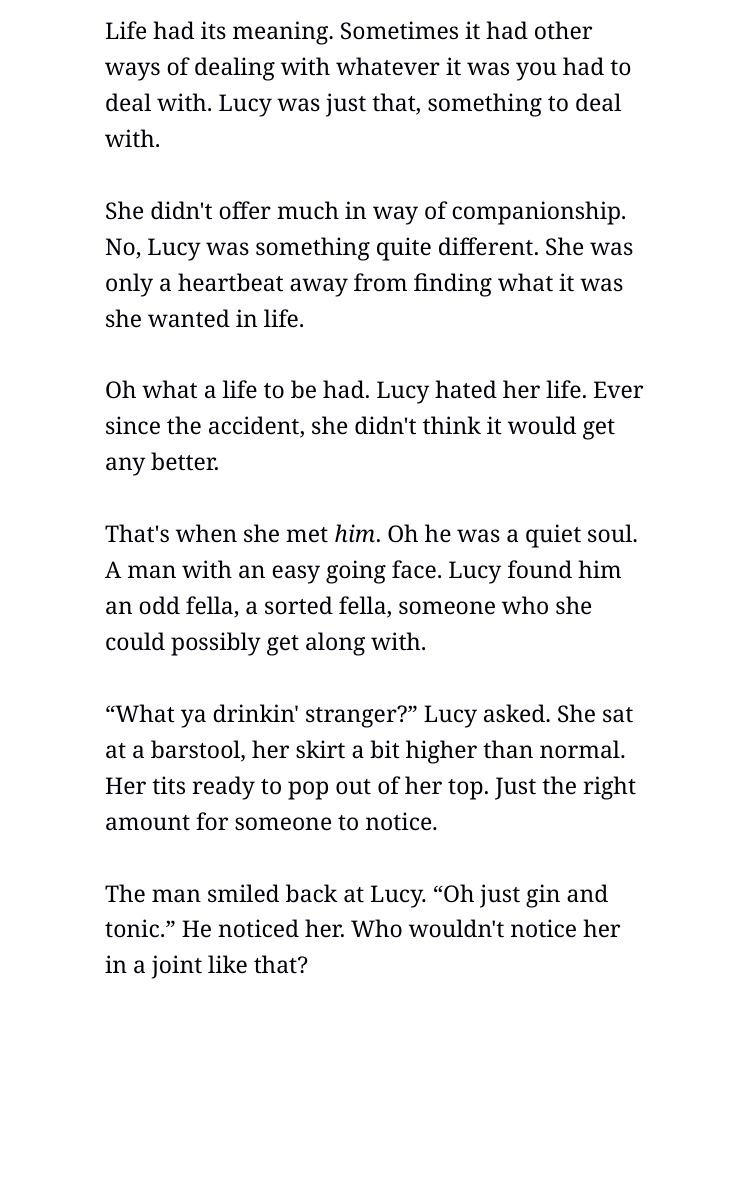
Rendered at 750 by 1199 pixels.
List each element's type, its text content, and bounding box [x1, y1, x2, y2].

text The man smiled back at Lucy. “Oh just gin and tonic.” He noticed her. Who wouldn't notice her in a joint like that? [105, 877, 645, 981]
text Oh what a life to be had. Lucy hated her life. Ever since the accident, she didn't think it would get any better. [105, 374, 645, 477]
text She didn't offer much in way of companionship. No, Lucy was something quite different. She was only a heartbeat away from finding what it was she wanted in life. [105, 195, 645, 334]
text That's when she met him. Oh he was a quiet soul. A man with an easy going face. Lucy found him an odd fella, a sorted fella, someone who she could possibly get along with. [105, 518, 645, 657]
text “What ya drinkin' stranger?” Lucy asked. She sat at a barstool, her skirt a bit higher than normal. Her tits ready to pop out of her top. Just the right amount for someone to notice. [105, 698, 645, 837]
text Life had its meaning. Sometimes it had other ways of dealing with whatever it was you had to deal with. Lucy was just that, something to deal with. [105, 15, 645, 154]
